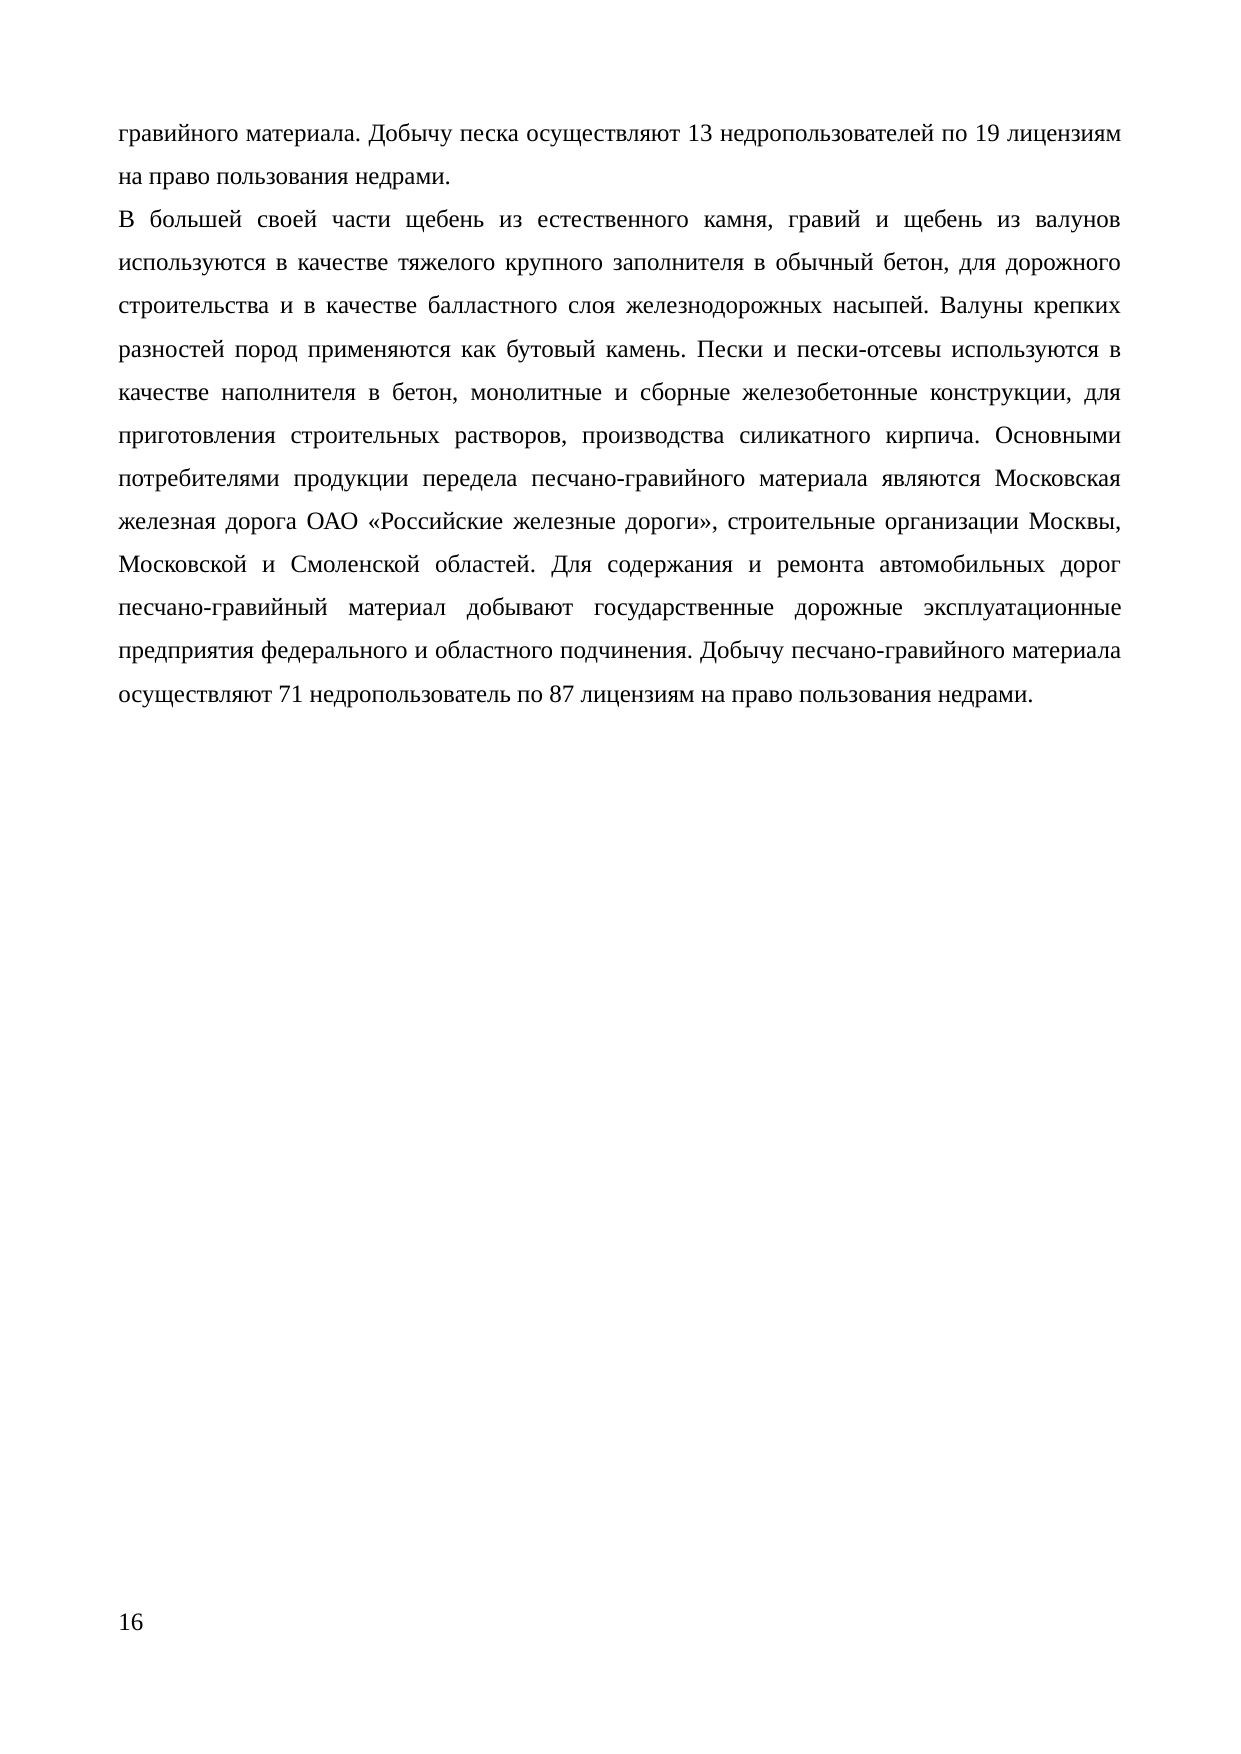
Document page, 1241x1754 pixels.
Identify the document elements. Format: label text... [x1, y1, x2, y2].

text В большей своей части щебень из естественного камня, гравий и щебень из валунов используются в качестве тяжелого крупного заполнителя в обычный бетон, для дорожного строительства и в качестве балластного слоя железнодорожных насыпей. Валуны крепких разностей пород применяются как бутовый камень. Пески и пески-отсевы используются в качестве наполнителя в бетон, монолитные и сборные железобетонные конструкции, для приготовления строительных растворов, производства силикатного кирпича. Основными потребителями продукции передела песчано-гравийного материала являются Московская железная дорога ОАО «Российские железные дороги», строительные организации Москвы, Московской и Смоленской областей. Для содержания и ремонта автомобильных дорог песчано-гравийный материал добывают государственные дорожные эксплуатационные предприятия федерального и областного подчинения. Добычу песчано-гравийного материала осуществляют 71 недропользователь по 87 лицензиям на право пользования недрами. [118, 204, 1122, 707]
text гравийного материала. Добычу песка осуществляют 13 недропользователей по 19 лицензиям на право пользования недрами. [118, 118, 1122, 190]
